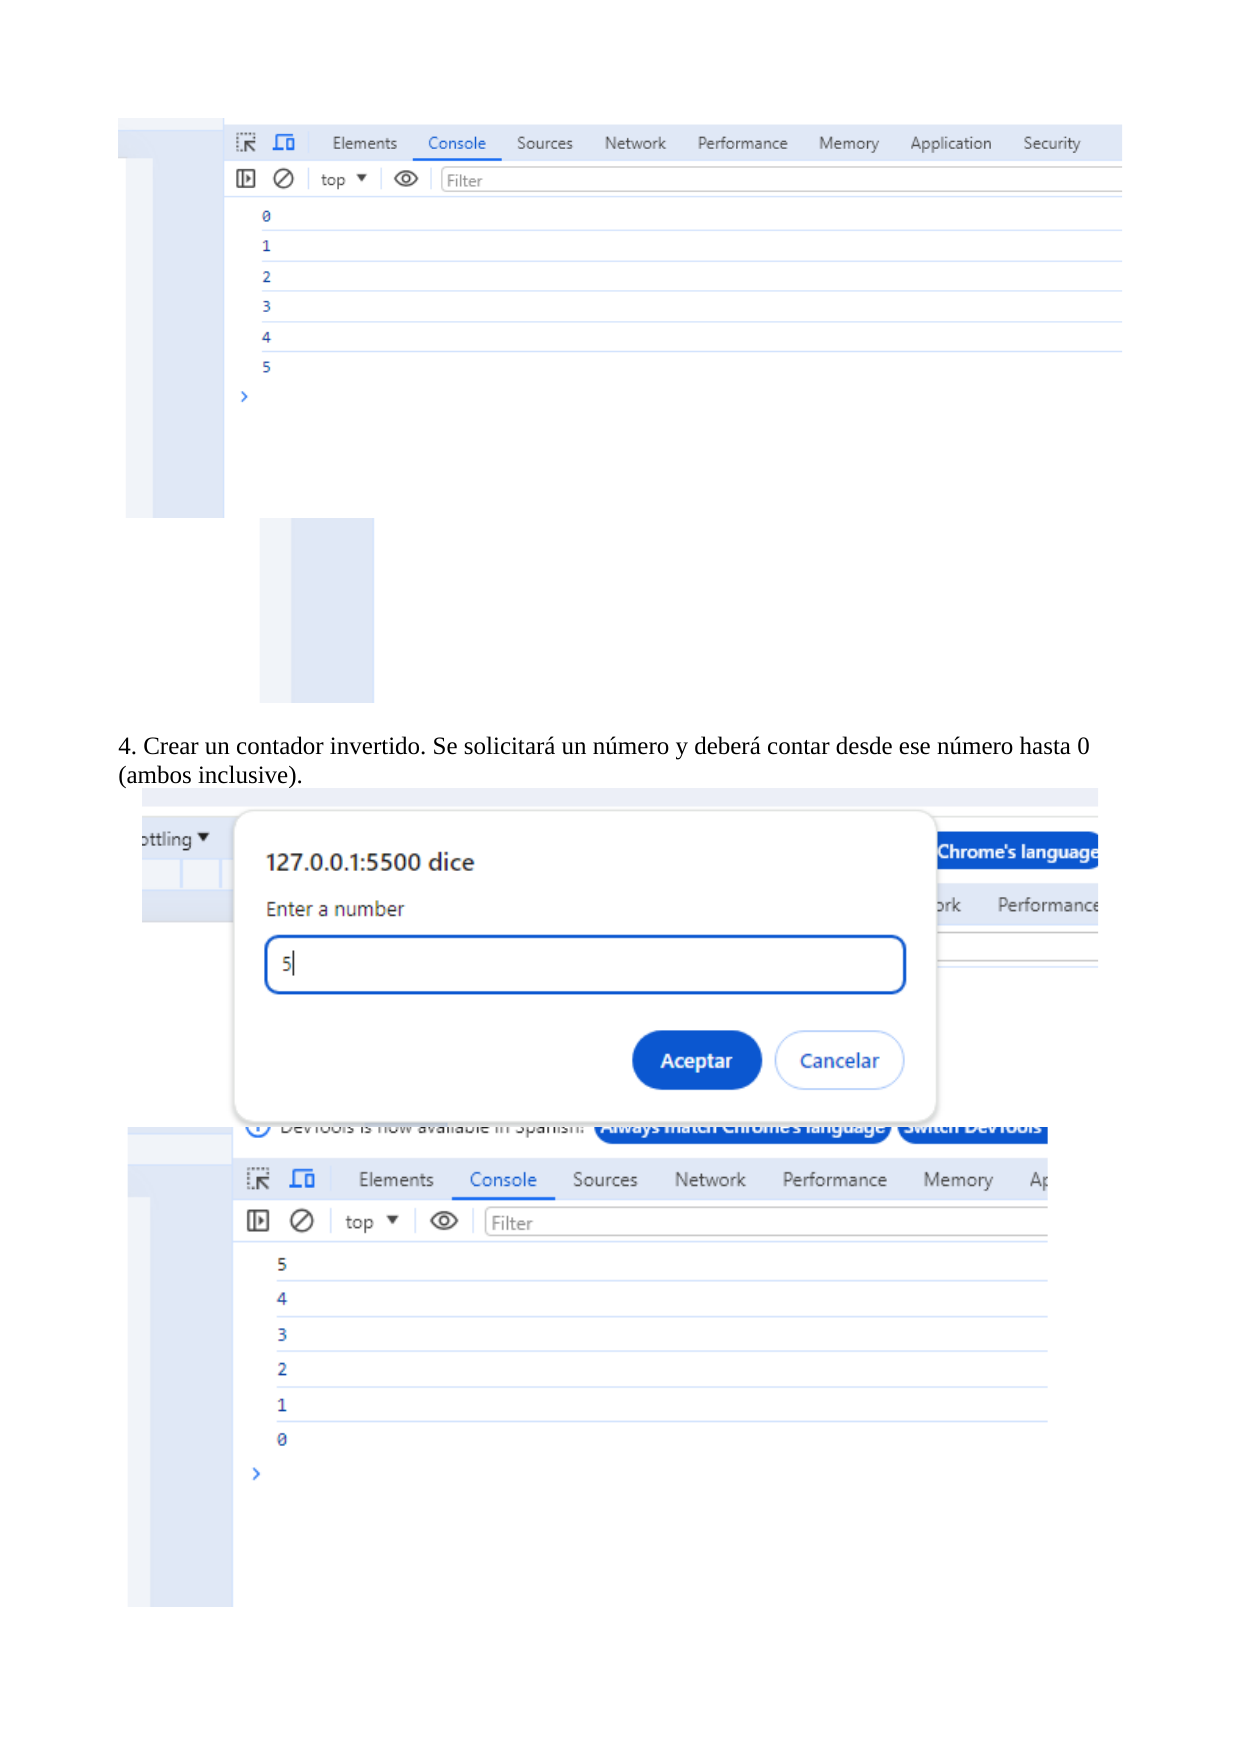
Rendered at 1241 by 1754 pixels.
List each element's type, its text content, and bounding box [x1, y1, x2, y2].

picture [127, 788, 1099, 1607]
picture [118, 118, 1123, 703]
text 4. Crear un contador invertido. Se solicitará un número y deberá contar desde ese número hasta 0 (ambos inclusive). [118, 731, 1122, 789]
